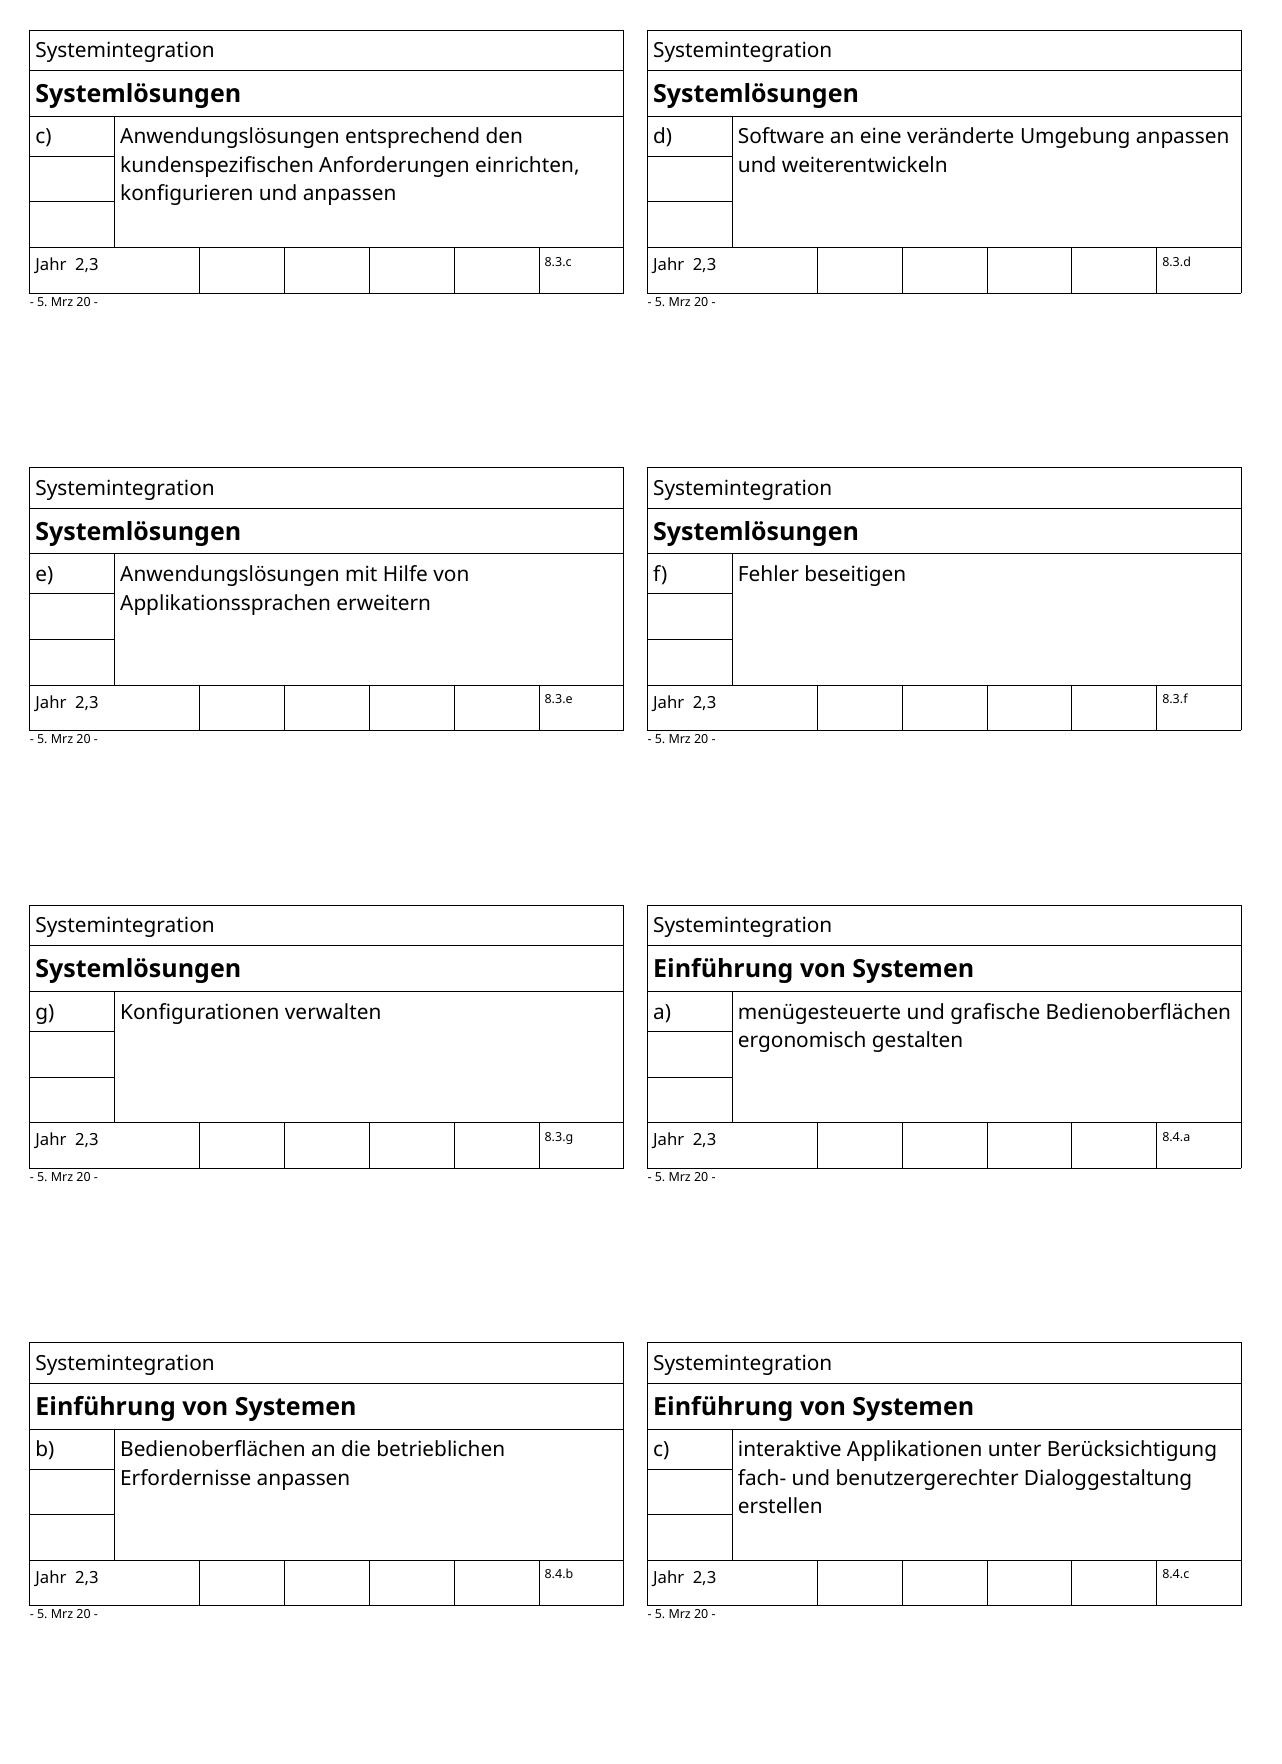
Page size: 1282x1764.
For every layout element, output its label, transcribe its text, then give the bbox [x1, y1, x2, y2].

table_cell 8.3.g [540, 1123, 623, 1168]
table_cell [370, 1561, 454, 1605]
table_cell [988, 686, 1071, 730]
table_cell [200, 1561, 284, 1605]
table_cell Systemlösungen [30, 509, 623, 553]
table_cell b) [30, 1430, 114, 1468]
table_cell [903, 1561, 987, 1605]
table_cell [648, 594, 732, 639]
table_cell 8.4.c [1157, 1561, 1241, 1605]
table_cell [648, 1515, 732, 1560]
table_cell [455, 248, 539, 293]
table_cell [370, 1123, 454, 1168]
text - 5. Mrz 20 - [647, 731, 1241, 747]
table_header Systemintegration [30, 1343, 623, 1383]
table_cell [455, 1123, 539, 1168]
table_cell [30, 1515, 114, 1560]
table_cell [903, 248, 987, 293]
table_cell [285, 248, 369, 293]
table_cell 8.4.b [540, 1561, 623, 1605]
table_cell c) [30, 117, 114, 156]
table_cell [988, 248, 1071, 293]
table_cell a) [648, 992, 732, 1031]
table_cell [285, 1561, 369, 1605]
table_cell [285, 1123, 369, 1168]
table_cell Systemlösungen [648, 71, 1241, 116]
table_cell [648, 202, 732, 247]
text - 5. Mrz 20 - [647, 1169, 1241, 1185]
text - 5. Mrz 20 - [647, 294, 1241, 310]
table_cell [818, 1123, 902, 1168]
table_cell interaktive Applikationen unter Berücksichtigung fach- und benutzergerechter Dialoggestaltung erstellen [733, 1430, 1241, 1560]
table_cell [30, 1078, 114, 1122]
table_header Systemintegration [648, 906, 1241, 945]
table_cell 8.3.c [540, 248, 623, 293]
table_cell Jahr 2,3 [648, 248, 817, 293]
table_header Systemintegration [30, 468, 623, 508]
table_cell Fehler beseitigen [733, 554, 1241, 684]
table_cell Bedienoberflächen an die betrieblichen Erfordernisse anpassen [115, 1430, 623, 1560]
table_cell [30, 1032, 114, 1077]
table_cell [1072, 1561, 1156, 1605]
table_cell [1072, 686, 1156, 730]
table_cell [903, 686, 987, 730]
table_header Systemintegration [648, 468, 1241, 508]
text - 5. Mrz 20 - [29, 1169, 623, 1185]
table_cell Jahr 2,3 [30, 1561, 199, 1605]
table_cell [30, 594, 114, 639]
table_cell Systemlösungen [30, 71, 623, 116]
table_cell Einführung von Systemen [648, 1384, 1241, 1428]
table_cell Einführung von Systemen [648, 946, 1241, 991]
table_cell [648, 1078, 732, 1122]
table_header Systemintegration [648, 31, 1241, 70]
table_cell Software an eine veränderte Umgebung anpassen und weiterentwickeln [733, 117, 1241, 247]
table_cell [200, 248, 284, 293]
table_cell 8.3.e [540, 686, 623, 730]
table_cell Anwendungslösungen mit Hilfe von Applikationssprachen erweitern [115, 554, 623, 684]
table_cell [1072, 1123, 1156, 1168]
table_cell Jahr 2,3 [648, 1123, 817, 1168]
table_cell [648, 1470, 732, 1514]
table_cell 8.4.a [1157, 1123, 1241, 1168]
text - 5. Mrz 20 - [29, 294, 623, 310]
table_cell Jahr 2,3 [648, 1561, 817, 1605]
table_cell 8.3.f [1157, 686, 1241, 730]
table_cell [818, 686, 902, 730]
table_cell [200, 1123, 284, 1168]
text - 5. Mrz 20 - [29, 731, 623, 747]
table_cell Einführung von Systemen [30, 1384, 623, 1428]
table_cell [370, 686, 454, 730]
table_cell [370, 248, 454, 293]
table_cell [818, 1561, 902, 1605]
table_cell e) [30, 554, 114, 593]
table_cell [903, 1123, 987, 1168]
text - 5. Mrz 20 - [647, 1606, 1241, 1623]
table_cell [818, 248, 902, 293]
table_cell d) [648, 117, 732, 156]
text - 5. Mrz 20 - [29, 1606, 623, 1623]
table_cell Jahr 2,3 [30, 248, 199, 293]
table_cell 8.3.d [1157, 248, 1241, 293]
table_cell Systemlösungen [30, 946, 623, 991]
table_cell [988, 1123, 1071, 1168]
table_cell [988, 1561, 1071, 1605]
table_header Systemintegration [648, 1343, 1241, 1383]
table_cell [648, 1032, 732, 1077]
table_cell Jahr 2,3 [648, 686, 817, 730]
table_cell [30, 157, 114, 201]
table_cell [30, 640, 114, 684]
table_cell [1072, 248, 1156, 293]
table_cell [648, 640, 732, 684]
table_cell [200, 686, 284, 730]
table_cell [30, 1470, 114, 1514]
table_cell [285, 686, 369, 730]
table_cell Systemlösungen [648, 509, 1241, 553]
table_cell Jahr 2,3 [30, 1123, 199, 1168]
table_cell g) [30, 992, 114, 1031]
table_cell Jahr 2,3 [30, 686, 199, 730]
table_header Systemintegration [30, 906, 623, 945]
table_cell c) [648, 1430, 732, 1468]
table_cell [455, 1561, 539, 1605]
table_cell Anwendungslösungen entsprechend den kundenspezifischen Anforderungen einrichten, konfigurieren und anpassen [115, 117, 623, 247]
table_header Systemintegration [30, 31, 623, 70]
table_cell Konfigurationen verwalten [115, 992, 623, 1122]
table_cell [30, 202, 114, 247]
table_cell [648, 157, 732, 201]
table_cell f) [648, 554, 732, 593]
table_cell [455, 686, 539, 730]
table_cell menügesteuerte und grafische Bedienoberflächen ergonomisch gestalten [733, 992, 1241, 1122]
